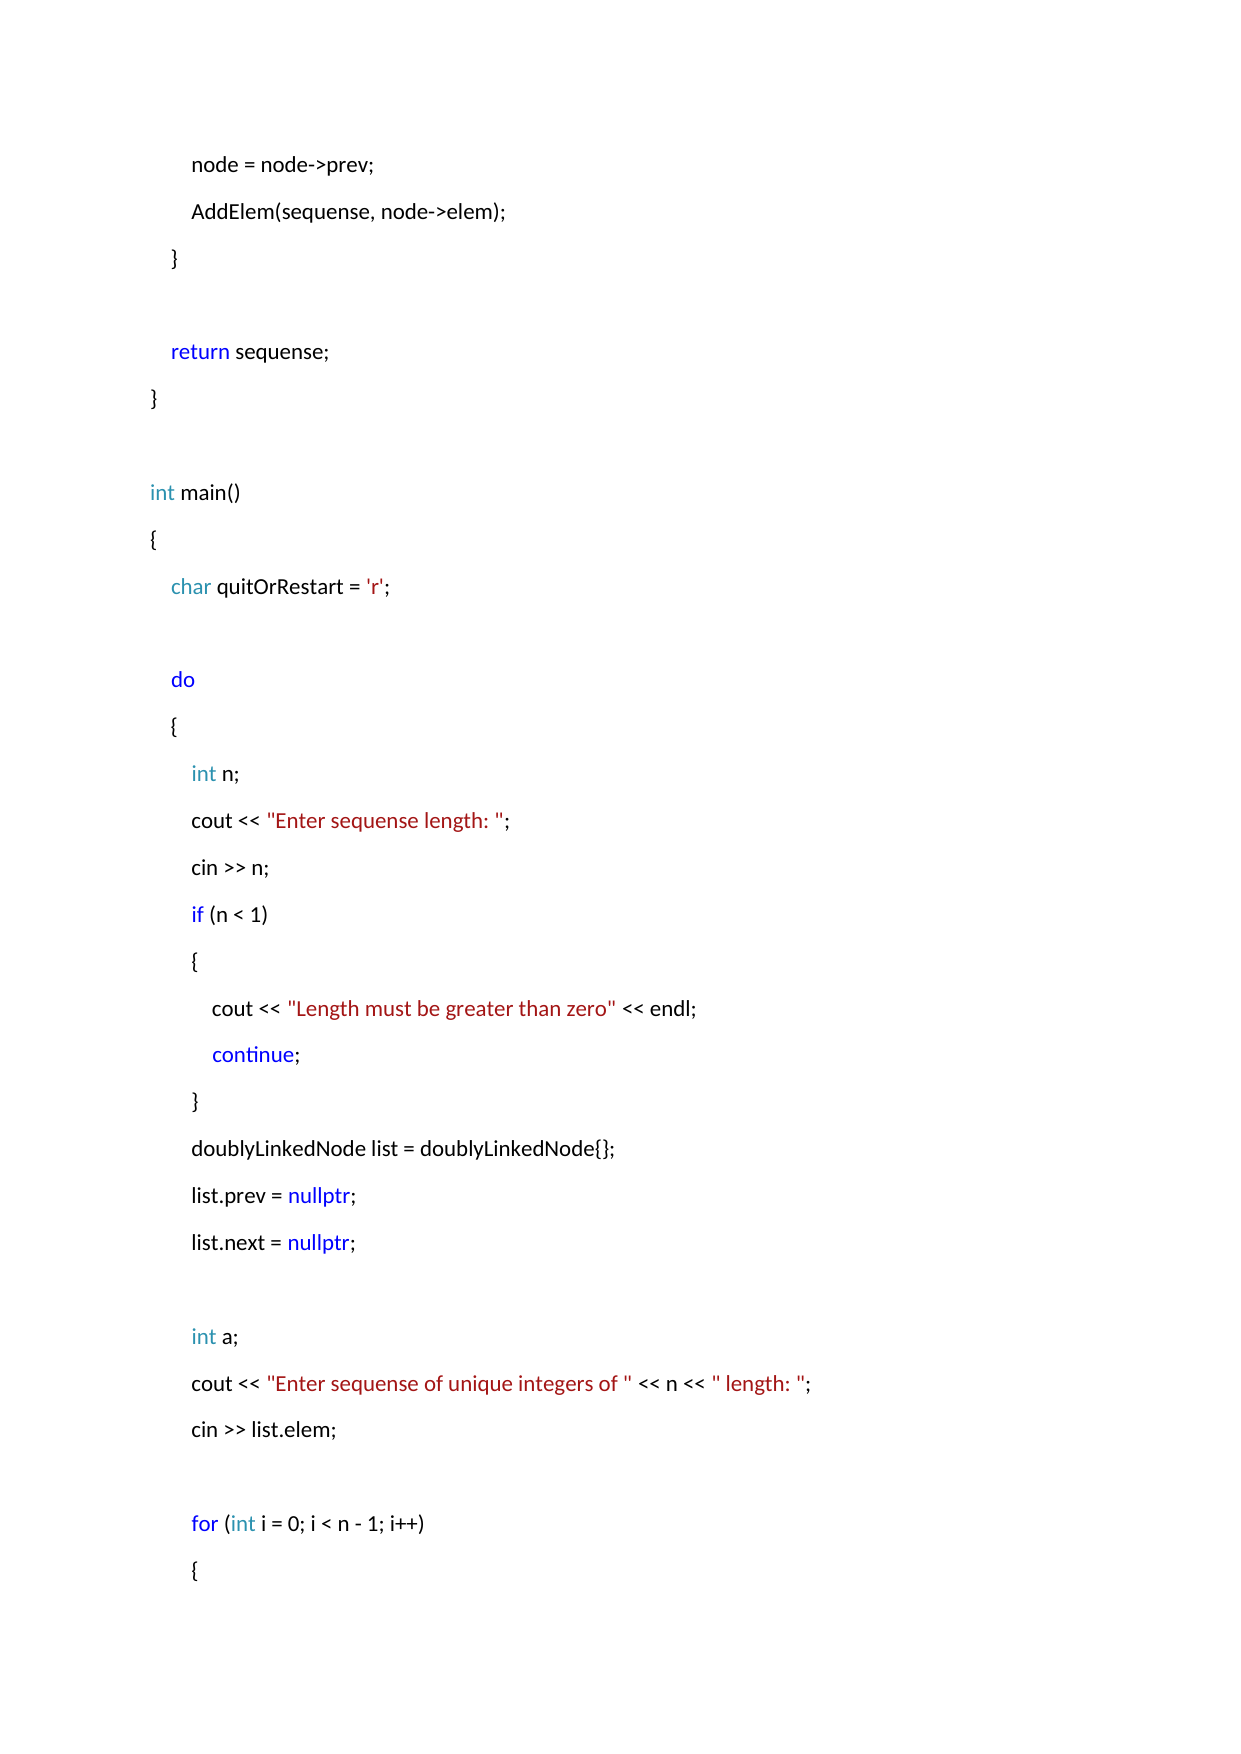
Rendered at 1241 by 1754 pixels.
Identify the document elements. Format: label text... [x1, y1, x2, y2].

text } [150, 1087, 1090, 1116]
text int main() [150, 478, 1090, 506]
text char quitOrRestart = 'r'; [150, 572, 1090, 600]
text list.next = nullptr; [150, 1228, 1090, 1256]
text int n; [150, 759, 1090, 787]
text } [150, 384, 1090, 412]
text { [150, 712, 1090, 741]
text AddElem(sequense, node->elem); [150, 197, 1090, 225]
text doublyLinkedNode list = doublyLinkedNode{}; [150, 1134, 1090, 1162]
text if (n < 1) [150, 900, 1090, 928]
text cout << "Enter sequense of unique integers of " << n << " length: "; [150, 1369, 1090, 1397]
text continue; [150, 1041, 1090, 1069]
text int a; [150, 1322, 1090, 1350]
text list.prev = nullptr; [150, 1181, 1090, 1209]
text node = node->prev; [150, 150, 1090, 178]
text { [150, 1556, 1090, 1584]
text { [150, 947, 1090, 975]
text for (int i = 0; i < n - 1; i++) [150, 1509, 1090, 1537]
text return sequense; [150, 337, 1090, 366]
text cin >> n; [150, 853, 1090, 881]
text } [150, 244, 1090, 272]
text cin >> list.elem; [150, 1416, 1090, 1444]
text do [150, 666, 1090, 694]
text { [150, 525, 1090, 553]
text cout << "Length must be greater than zero" << endl; [150, 994, 1090, 1022]
text cout << "Enter sequense length: "; [150, 806, 1090, 834]
